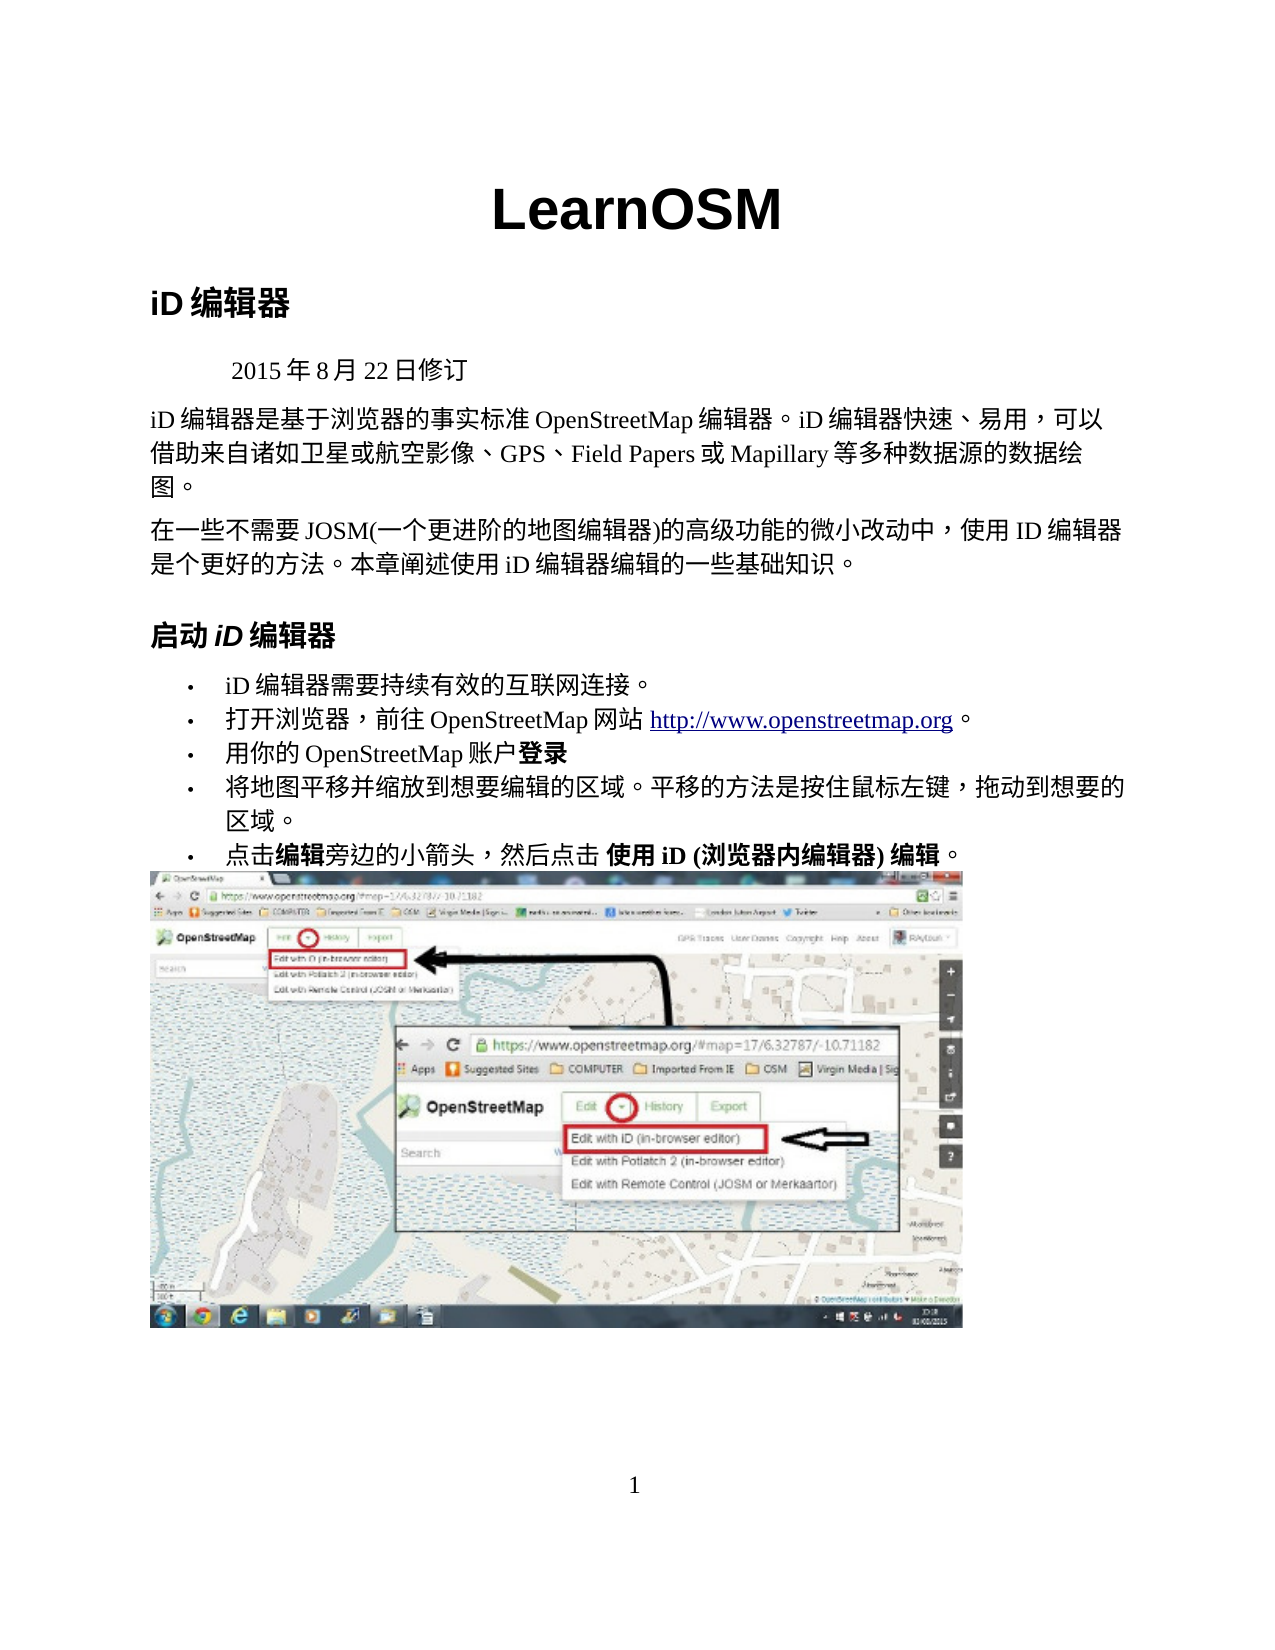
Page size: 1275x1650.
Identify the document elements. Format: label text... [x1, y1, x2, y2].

text 在一些不需要JOSM(一个更进阶的地图编辑器)的高级功能的微小改动中，使用ID编辑器是个更好的方法。本章阐述使用iD编辑器编辑的一些基础知识。 [150, 513, 1125, 581]
text iD编辑器是基于浏览器的事实标准OpenStreetMap编辑器。iD编辑器快速、易用，可以借助来自诸如卫星或航空影像、GPS、Field Papers或Mapillary等多种数据源的数据绘图。 [150, 402, 1125, 504]
title LearnOSM [150, 175, 1125, 242]
subtitle 启动iD编辑器 [150, 615, 1125, 655]
list 打开浏览器，前往OpenStreetMap网站 http://www.openstreetmap.org。 [187, 701, 1125, 735]
list iD编辑器需要持续有效的互联网连接。 [187, 667, 1125, 701]
list 用你的OpenStreetMap账户登录 [187, 735, 1125, 769]
list 点击编辑旁边的小箭头，然后点击 使用iD (浏览器内编辑器) 编辑。 [187, 838, 1125, 872]
list 将地图平移并缩放到想要编辑的区域。平移的方法是按住鼠标左键，拖动到想要的区域。 [187, 769, 1125, 838]
subtitle iD编辑器 [150, 279, 1125, 325]
text 2015年8月22日修订 [225, 353, 1125, 387]
picture [150, 871, 963, 1328]
